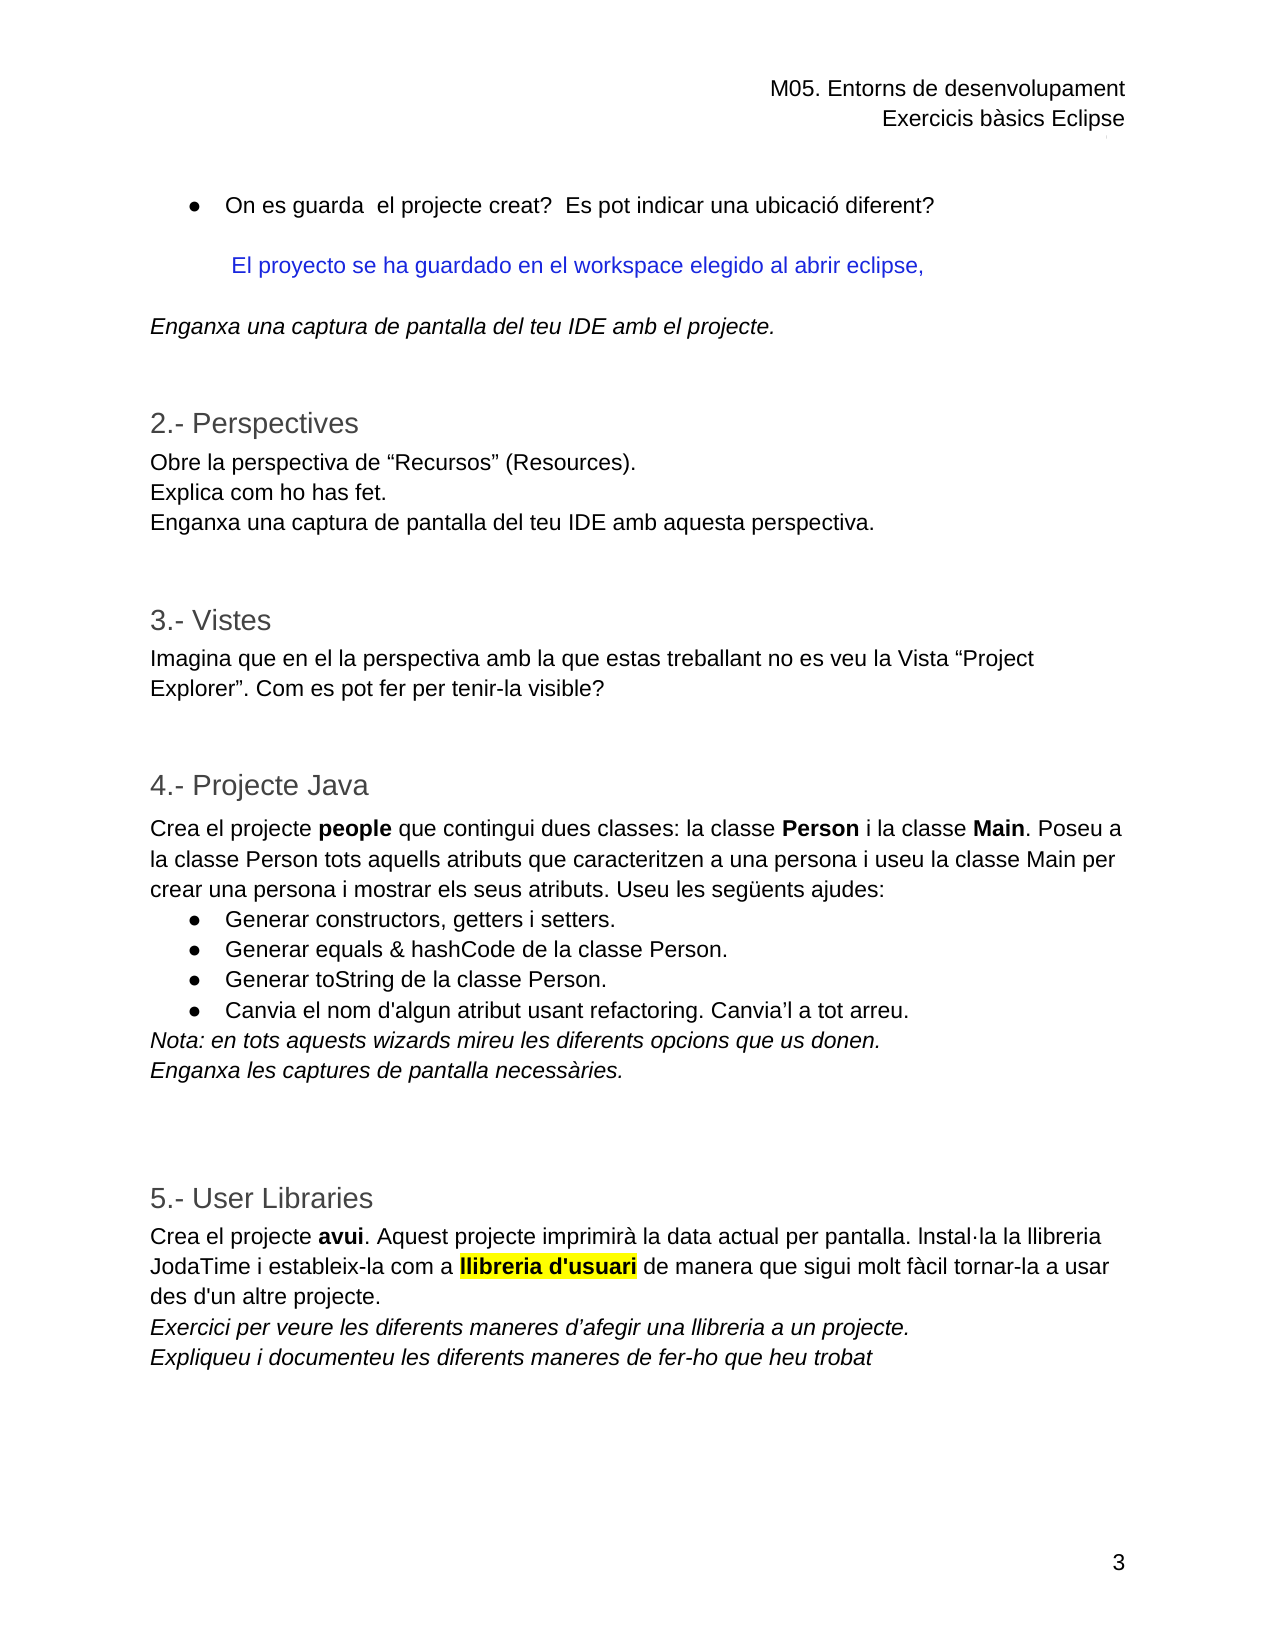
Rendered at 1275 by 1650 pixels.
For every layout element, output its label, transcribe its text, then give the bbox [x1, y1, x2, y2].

subtitle 3.- Vistes [150, 603, 1125, 636]
list Generar constructors, getters i setters. [187, 906, 1125, 932]
text Imagina que en el la perspectiva amb la que estas treballant no es veu la Vista “Project Explorer”. Com es pot fer per tenir-la visible? [150, 644, 1125, 701]
text Obre la perspectiva de “Recursos” (Resources). [150, 448, 1125, 475]
list Canvia el nom d'algun atribut usant refactoring. Canvia’l a tot arreu. [187, 997, 1125, 1023]
text Explica com ho has fet. [150, 479, 1125, 505]
subtitle 4.- Projecte Java [150, 768, 1125, 802]
list Generar toString de la classe Person. [187, 966, 1125, 993]
text Enganxa una captura de pantalla del teu IDE amb aquesta perspectiva. [150, 509, 1125, 535]
text Exercici per veure les diferents maneres d’afegir una llibreria a un projecte. [150, 1313, 1125, 1340]
list El proyecto se ha guardado en el workspace elegido al abrir eclipse, [187, 252, 1125, 279]
text Enganxa una captura de pantalla del teu IDE amb el projecte. [150, 313, 1125, 339]
text Crea el projecte people que contingui dues classes: la classe Person i la classe Main. Poseu a la classe Person tots aquells atributs que caracteritzen a una persona i useu la classe Main per crear una persona i mostrar els seus atributs. Useu les següents ajudes: [150, 815, 1125, 902]
subtitle 2.- Perspectives [150, 407, 1125, 440]
text Crea el projecte avui. Aquest projecte imprimirà la data actual per pantalla. lnstal·la la llibreria JodaTime i estableix-la com a llibreria d'usuari de manera que sigui molt fàcil tornar-la a usar des d'un altre projecte. [150, 1223, 1125, 1309]
text Enganxa les captures de pantalla necessàries. [150, 1057, 1125, 1083]
subtitle 5.- User Libraries [150, 1181, 1125, 1214]
list Generar equals & hashCode de la classe Person. [187, 936, 1125, 962]
text Expliqueu i documenteu les diferents maneres de fer-ho que heu trobat [150, 1344, 1125, 1370]
text Nota: en tots aquests wizards mireu les diferents opcions que us donen. [150, 1027, 1125, 1053]
list On es guarda el projecte creat? Es pot indicar una ubicació diferent? [187, 192, 1125, 218]
